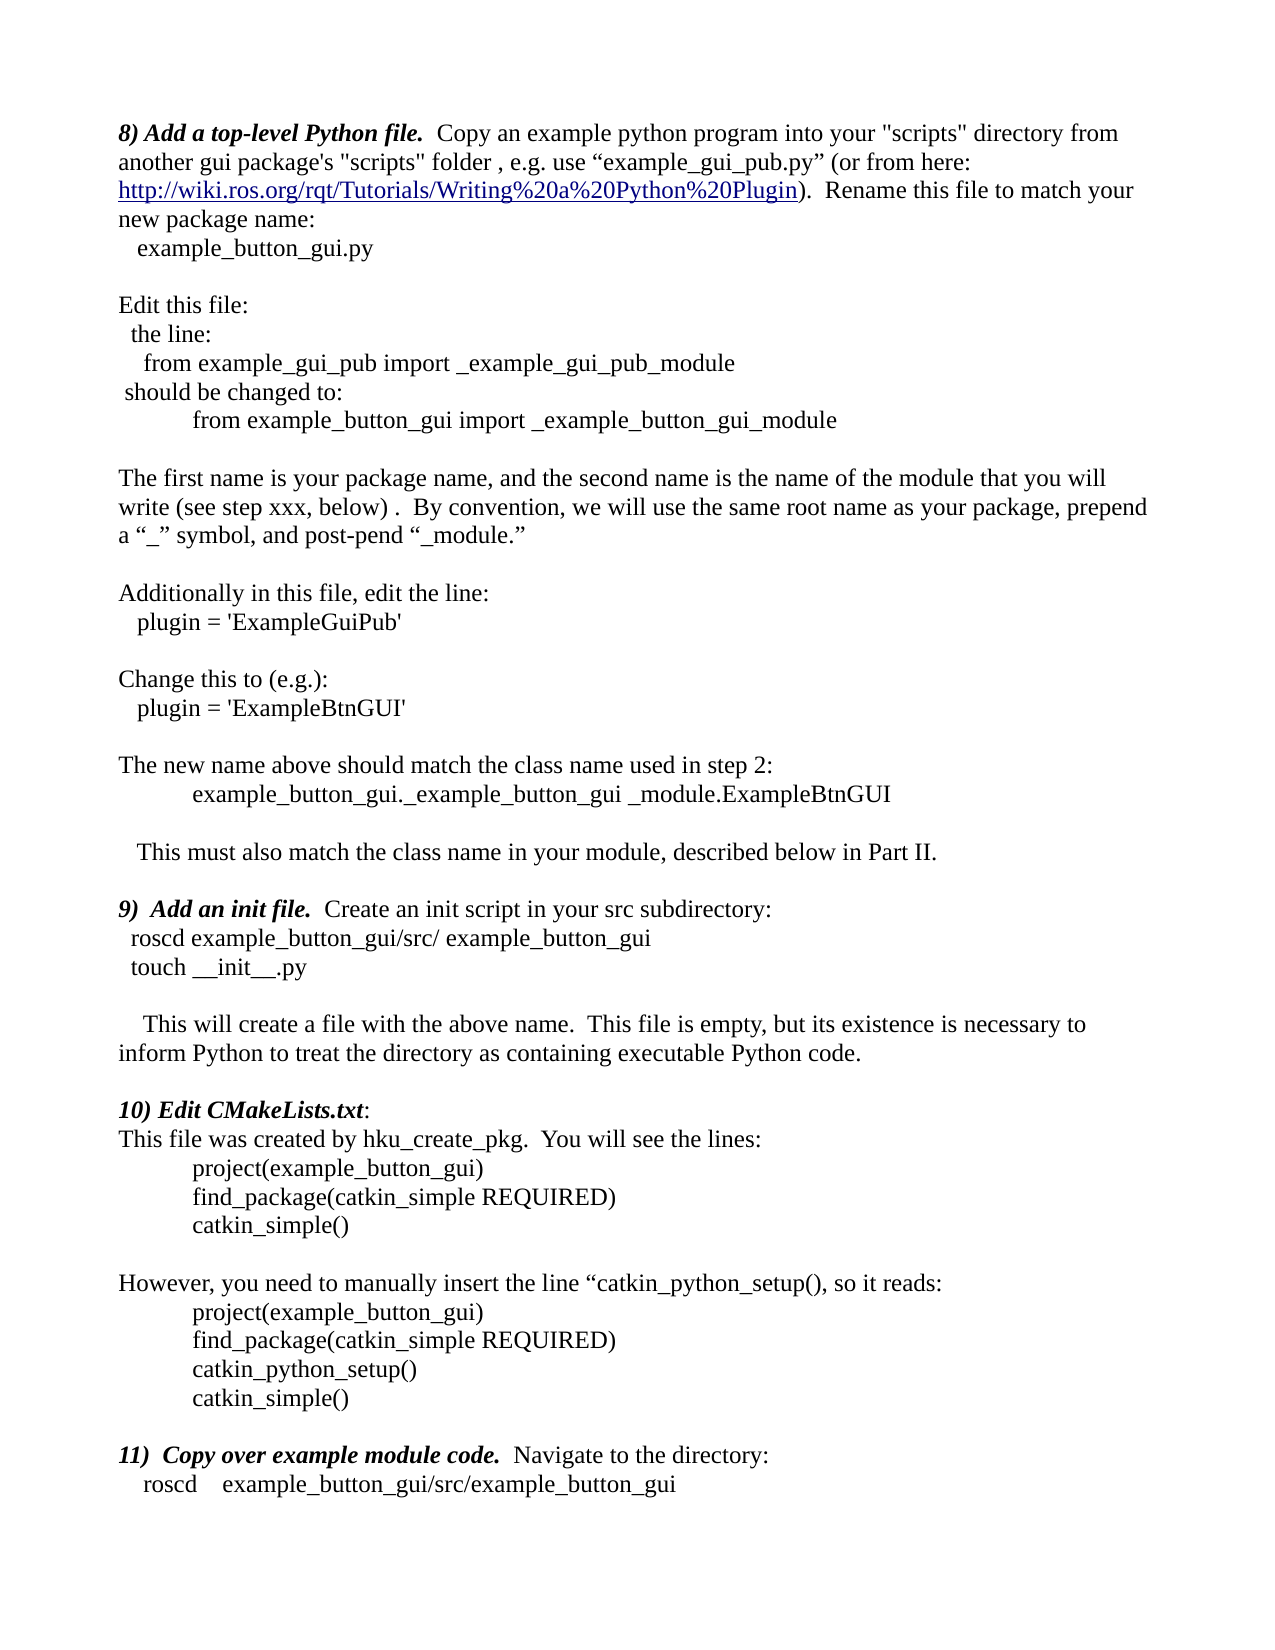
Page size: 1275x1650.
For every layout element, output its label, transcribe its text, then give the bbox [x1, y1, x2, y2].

text roscd example_button_gui/src/example_button_gui [118, 1469, 1157, 1498]
text plugin = 'ExampleBtnGUI' [118, 693, 1157, 722]
text 8) Add a top-level Python file. Copy an example python program into your "scripts" directory from another gui package's "scripts" folder , e.g. use “example_gui_pub.py” (or from here: http://wiki.ros.org/rqt/Tutorials/Writing%20a%20Python%20Plugin). Rename this file to match your new package name: [118, 118, 1157, 233]
text find_package(catkin_simple REQUIRED) [118, 1182, 1157, 1211]
text project(example_button_gui) [118, 1297, 1157, 1326]
text This file was created by hku_create_pkg. You will see the lines: [118, 1124, 1157, 1153]
text Additionally in this file, edit the line: [118, 578, 1157, 607]
text 9) Add an init file. Create an init script in your src subdirectory: [118, 894, 1157, 923]
text 11) Copy over example module code. Navigate to the directory: [118, 1441, 1157, 1469]
text This will create a file with the above name. This file is empty, but its existence is necessary to inform Python to treat the directory as containing executable Python code. [118, 1009, 1157, 1067]
text The new name above should match the class name used in step 2: example_button_gui._example_button_gui _module.ExampleBtnGUI [118, 751, 1157, 808]
text Edit this file: [118, 291, 1157, 319]
text catkin_simple() [118, 1211, 1157, 1239]
text example_button_gui.py [118, 233, 1157, 262]
text 10) Edit CMakeLists.txt: [118, 1096, 1157, 1124]
text This must also match the class name in your module, described below in Part II. [118, 837, 1157, 866]
text The first name is your package name, and the second name is the name of the module that you will write (see step xxx, below) . By convention, we will use the same root name as your package, prepend a “_” symbol, and post-pend “_module.” [118, 463, 1157, 549]
text roscd example_button_gui/src/ example_button_gui [118, 923, 1157, 952]
text catkin_python_setup() [118, 1354, 1157, 1383]
text catkin_simple() [118, 1383, 1157, 1412]
text plugin = 'ExampleGuiPub' [118, 607, 1157, 636]
text from example_button_gui import _example_button_gui_module [118, 406, 1157, 434]
text project(example_button_gui) [118, 1153, 1157, 1182]
text should be changed to: [118, 377, 1157, 406]
text touch __init__.py [118, 952, 1157, 981]
text However, you need to manually insert the line “catkin_python_setup(), so it reads: [118, 1268, 1157, 1297]
text find_package(catkin_simple REQUIRED) [118, 1326, 1157, 1354]
text Change this to (e.g.): [118, 664, 1157, 693]
text the line: [118, 319, 1157, 348]
text from example_gui_pub import _example_gui_pub_module [118, 348, 1157, 377]
